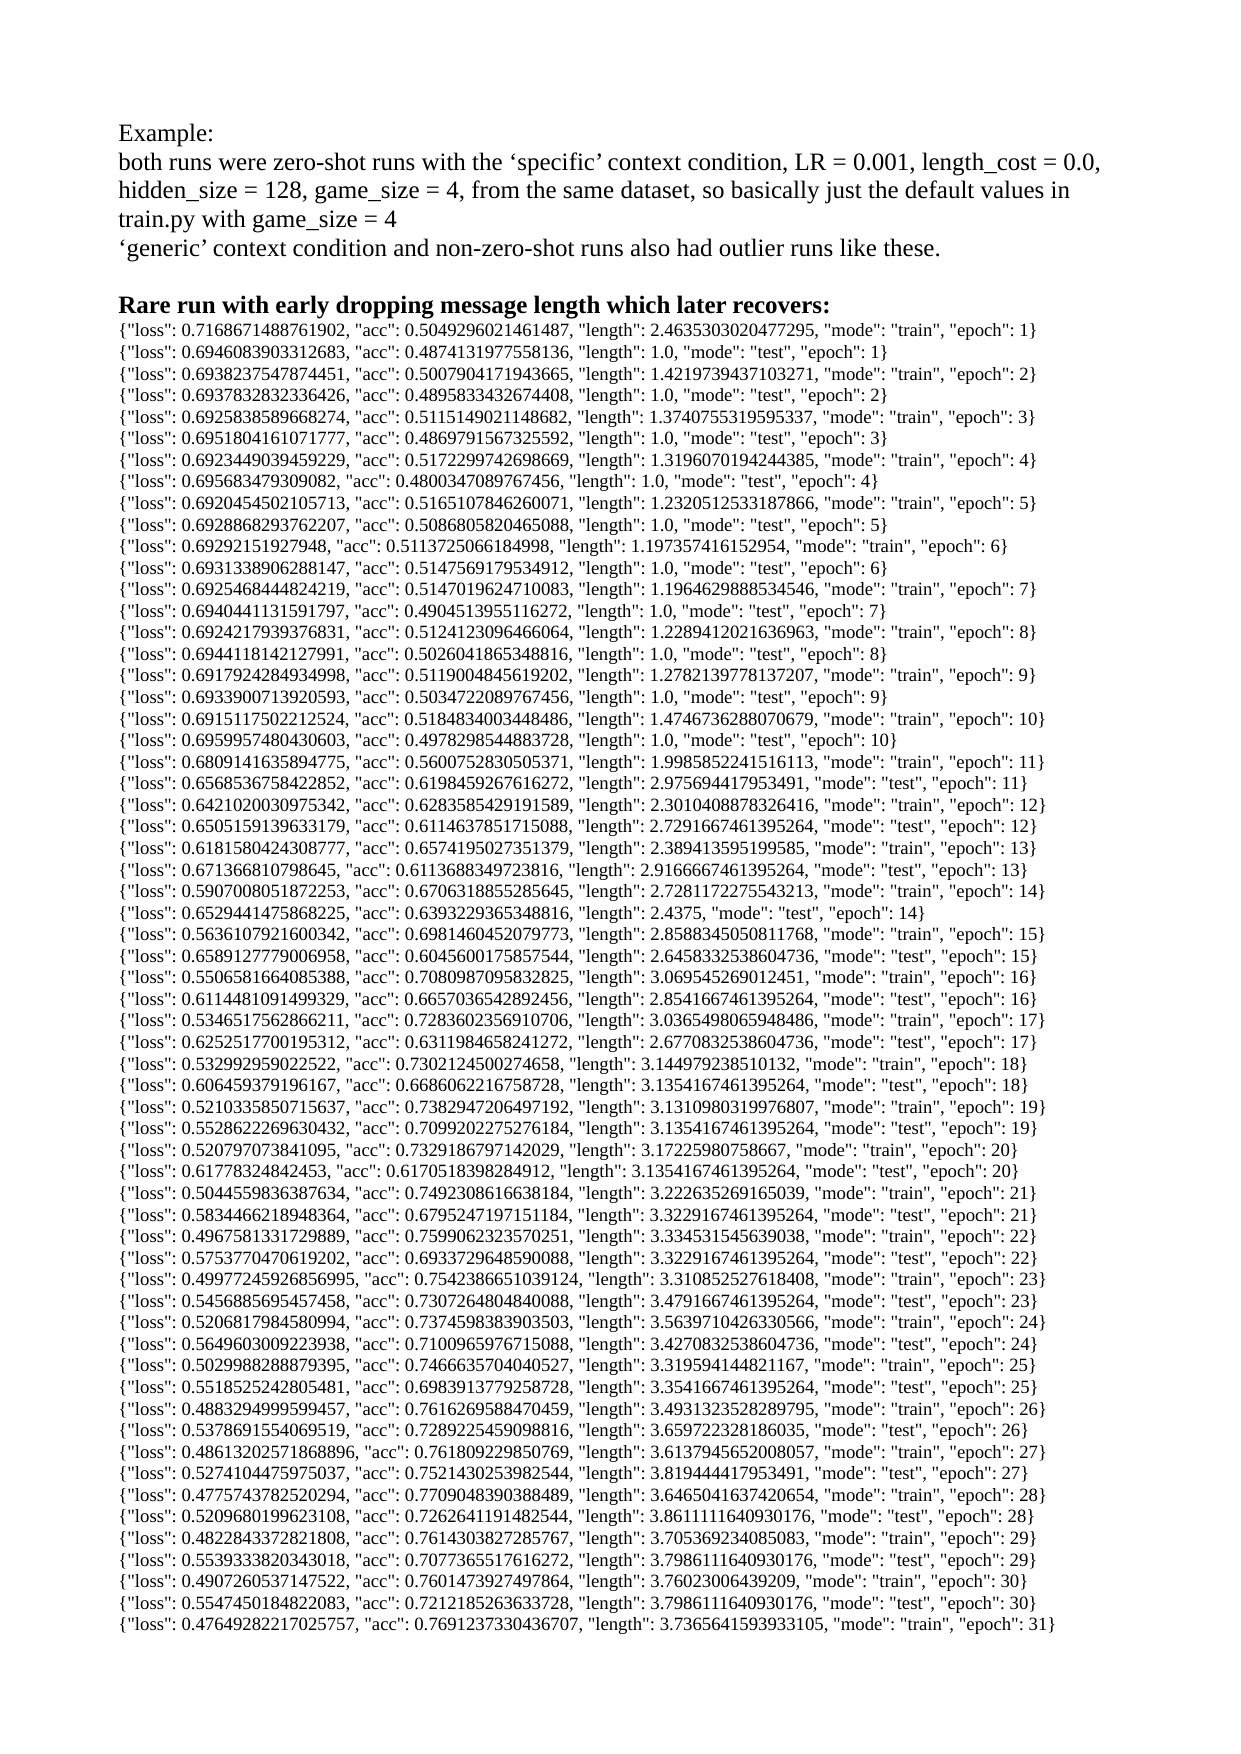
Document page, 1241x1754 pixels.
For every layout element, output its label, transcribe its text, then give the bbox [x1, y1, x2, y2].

text {"loss": 0.6946083903312683, "acc": 0.4874131977558136, "length": 1.0, "mode": "test", "epoch": 1} [118, 341, 1122, 362]
text {"loss": 0.5044559836387634, "acc": 0.7492308616638184, "length": 3.222635269165039, "mode": "train", "epoch": 21} [118, 1182, 1122, 1203]
text {"loss": 0.671366810798645, "acc": 0.6113688349723816, "length": 2.9166667461395264, "mode": "test", "epoch": 13} [118, 858, 1122, 880]
text {"loss": 0.5210335850715637, "acc": 0.7382947206497192, "length": 3.1310980319976807, "mode": "train", "epoch": 19} [118, 1096, 1122, 1117]
text {"loss": 0.5209680199623108, "acc": 0.7262641191482544, "length": 3.8611111640930176, "mode": "test", "epoch": 28} [118, 1505, 1122, 1527]
text Example: [118, 118, 1122, 147]
text {"loss": 0.6505159139633179, "acc": 0.6114637851715088, "length": 2.7291667461395264, "mode": "test", "epoch": 12} [118, 815, 1122, 837]
text {"loss": 0.6925468444824219, "acc": 0.5147019624710083, "length": 1.1964629888534546, "mode": "train", "epoch": 7} [118, 578, 1122, 600]
text {"loss": 0.6568536758422852, "acc": 0.6198459267616272, "length": 2.975694417953491, "mode": "test", "epoch": 11} [118, 772, 1122, 794]
text {"loss": 0.5378691554069519, "acc": 0.7289225459098816, "length": 3.659722328186035, "mode": "test", "epoch": 26} [118, 1419, 1122, 1441]
text {"loss": 0.6951804161071777, "acc": 0.4869791567325592, "length": 1.0, "mode": "test", "epoch": 3} [118, 427, 1122, 449]
text {"loss": 0.6924217939376831, "acc": 0.5124123096466064, "length": 1.2289412021636963, "mode": "train", "epoch": 8} [118, 621, 1122, 643]
text Rare run with early dropping message length which later recovers: [118, 291, 1122, 319]
text {"loss": 0.6928868293762207, "acc": 0.5086805820465088, "length": 1.0, "mode": "test", "epoch": 5} [118, 513, 1122, 535]
text {"loss": 0.5518525242805481, "acc": 0.6983913779258728, "length": 3.3541667461395264, "mode": "test", "epoch": 25} [118, 1376, 1122, 1397]
text {"loss": 0.48613202571868896, "acc": 0.761809229850769, "length": 3.6137945652008057, "mode": "train", "epoch": 27} [118, 1441, 1122, 1462]
text {"loss": 0.5547450184822083, "acc": 0.7212185263633728, "length": 3.7986111640930176, "mode": "test", "epoch": 30} [118, 1592, 1122, 1613]
text {"loss": 0.6917924284934998, "acc": 0.5119004845619202, "length": 1.2782139778137207, "mode": "train", "epoch": 9} [118, 664, 1122, 686]
text {"loss": 0.6925838589668274, "acc": 0.5115149021148682, "length": 1.3740755319595337, "mode": "train", "epoch": 3} [118, 406, 1122, 427]
text {"loss": 0.6931338906288147, "acc": 0.5147569179534912, "length": 1.0, "mode": "test", "epoch": 6} [118, 557, 1122, 578]
text {"loss": 0.5506581664085388, "acc": 0.7080987095832825, "length": 3.069545269012451, "mode": "train", "epoch": 16} [118, 966, 1122, 988]
text {"loss": 0.5539333820343018, "acc": 0.7077365517616272, "length": 3.7986111640930176, "mode": "test", "epoch": 29} [118, 1548, 1122, 1570]
text ‘generic’ context condition and non-zero-shot runs also had outlier runs like these. [118, 233, 1122, 262]
text {"loss": 0.6915117502212524, "acc": 0.5184834003448486, "length": 1.4746736288070679, "mode": "train", "epoch": 10} [118, 707, 1122, 729]
text {"loss": 0.606459379196167, "acc": 0.6686062216758728, "length": 3.1354167461395264, "mode": "test", "epoch": 18} [118, 1074, 1122, 1096]
text {"loss": 0.6114481091499329, "acc": 0.6657036542892456, "length": 2.8541667461395264, "mode": "test", "epoch": 16} [118, 988, 1122, 1009]
text {"loss": 0.5528622269630432, "acc": 0.7099202275276184, "length": 3.1354167461395264, "mode": "test", "epoch": 19} [118, 1117, 1122, 1139]
text {"loss": 0.6421020030975342, "acc": 0.6283585429191589, "length": 2.3010408878326416, "mode": "train", "epoch": 12} [118, 794, 1122, 815]
text {"loss": 0.5346517562866211, "acc": 0.7283602356910706, "length": 3.0365498065948486, "mode": "train", "epoch": 17} [118, 1009, 1122, 1031]
text {"loss": 0.520797073841095, "acc": 0.7329186797142029, "length": 3.17225980758667, "mode": "train", "epoch": 20} [118, 1139, 1122, 1160]
text {"loss": 0.6252517700195312, "acc": 0.6311984658241272, "length": 2.6770832538604736, "mode": "test", "epoch": 17} [118, 1031, 1122, 1052]
text {"loss": 0.4883294999599457, "acc": 0.7616269588470459, "length": 3.4931323528289795, "mode": "train", "epoch": 26} [118, 1397, 1122, 1419]
text {"loss": 0.5649603009223938, "acc": 0.7100965976715088, "length": 3.4270832538604736, "mode": "test", "epoch": 24} [118, 1333, 1122, 1354]
text {"loss": 0.5907008051872253, "acc": 0.6706318855285645, "length": 2.7281172275543213, "mode": "train", "epoch": 14} [118, 880, 1122, 902]
text {"loss": 0.4822843372821808, "acc": 0.7614303827285767, "length": 3.705369234085083, "mode": "train", "epoch": 29} [118, 1527, 1122, 1548]
text {"loss": 0.6923449039459229, "acc": 0.5172299742698669, "length": 1.3196070194244385, "mode": "train", "epoch": 4} [118, 449, 1122, 470]
text {"loss": 0.4967581331729889, "acc": 0.7599062323570251, "length": 3.334531545639038, "mode": "train", "epoch": 22} [118, 1225, 1122, 1247]
text {"loss": 0.49977245926856995, "acc": 0.7542386651039124, "length": 3.310852527618408, "mode": "train", "epoch": 23} [118, 1268, 1122, 1290]
text {"loss": 0.6529441475868225, "acc": 0.6393229365348816, "length": 2.4375, "mode": "test", "epoch": 14} [118, 902, 1122, 923]
text {"loss": 0.5206817984580994, "acc": 0.7374598383903503, "length": 3.5639710426330566, "mode": "train", "epoch": 24} [118, 1311, 1122, 1333]
text {"loss": 0.5834466218948364, "acc": 0.6795247197151184, "length": 3.3229167461395264, "mode": "test", "epoch": 21} [118, 1203, 1122, 1225]
text {"loss": 0.47649282217025757, "acc": 0.7691237330436707, "length": 3.7365641593933105, "mode": "train", "epoch": 31} [118, 1613, 1122, 1635]
text {"loss": 0.5274104475975037, "acc": 0.7521430253982544, "length": 3.819444417953491, "mode": "test", "epoch": 27} [118, 1462, 1122, 1484]
text {"loss": 0.5753770470619202, "acc": 0.6933729648590088, "length": 3.3229167461395264, "mode": "test", "epoch": 22} [118, 1247, 1122, 1268]
text {"loss": 0.7168671488761902, "acc": 0.5049296021461487, "length": 2.4635303020477295, "mode": "train", "epoch": 1} [118, 319, 1122, 341]
text both runs were zero-shot runs with the ‘specific’ context condition, LR = 0.001, length_cost = 0.0, hidden_size = 128, game_size = 4, from the same dataset, so basically just the default values in train.py with game_size = 4 [118, 147, 1122, 233]
text {"loss": 0.5636107921600342, "acc": 0.6981460452079773, "length": 2.8588345050811768, "mode": "train", "epoch": 15} [118, 923, 1122, 945]
text {"loss": 0.4775743782520294, "acc": 0.7709048390388489, "length": 3.6465041637420654, "mode": "train", "epoch": 28} [118, 1484, 1122, 1505]
text {"loss": 0.6589127779006958, "acc": 0.6045600175857544, "length": 2.6458332538604736, "mode": "test", "epoch": 15} [118, 945, 1122, 966]
text {"loss": 0.69292151927948, "acc": 0.5113725066184998, "length": 1.197357416152954, "mode": "train", "epoch": 6} [118, 535, 1122, 557]
text {"loss": 0.6938237547874451, "acc": 0.5007904171943665, "length": 1.4219739437103271, "mode": "train", "epoch": 2} [118, 362, 1122, 384]
text {"loss": 0.6959957480430603, "acc": 0.4978298544883728, "length": 1.0, "mode": "test", "epoch": 10} [118, 729, 1122, 751]
text {"loss": 0.6181580424308777, "acc": 0.6574195027351379, "length": 2.389413595199585, "mode": "train", "epoch": 13} [118, 837, 1122, 858]
text {"loss": 0.6940441131591797, "acc": 0.4904513955116272, "length": 1.0, "mode": "test", "epoch": 7} [118, 600, 1122, 621]
text {"loss": 0.6933900713920593, "acc": 0.5034722089767456, "length": 1.0, "mode": "test", "epoch": 9} [118, 686, 1122, 707]
text {"loss": 0.5029988288879395, "acc": 0.7466635704040527, "length": 3.319594144821167, "mode": "train", "epoch": 25} [118, 1354, 1122, 1376]
text {"loss": 0.5456885695457458, "acc": 0.7307264804840088, "length": 3.4791667461395264, "mode": "test", "epoch": 23} [118, 1290, 1122, 1311]
text {"loss": 0.6809141635894775, "acc": 0.5600752830505371, "length": 1.9985852241516113, "mode": "train", "epoch": 11} [118, 751, 1122, 772]
text {"loss": 0.532992959022522, "acc": 0.7302124500274658, "length": 3.144979238510132, "mode": "train", "epoch": 18} [118, 1052, 1122, 1074]
text {"loss": 0.6944118142127991, "acc": 0.5026041865348816, "length": 1.0, "mode": "test", "epoch": 8} [118, 643, 1122, 664]
text {"loss": 0.4907260537147522, "acc": 0.7601473927497864, "length": 3.76023006439209, "mode": "train", "epoch": 30} [118, 1570, 1122, 1592]
text {"loss": 0.6920454502105713, "acc": 0.5165107846260071, "length": 1.2320512533187866, "mode": "train", "epoch": 5} [118, 492, 1122, 513]
text {"loss": 0.61778324842453, "acc": 0.6170518398284912, "length": 3.1354167461395264, "mode": "test", "epoch": 20} [118, 1160, 1122, 1182]
text {"loss": 0.695683479309082, "acc": 0.4800347089767456, "length": 1.0, "mode": "test", "epoch": 4} [118, 470, 1122, 492]
text {"loss": 0.6937832832336426, "acc": 0.4895833432674408, "length": 1.0, "mode": "test", "epoch": 2} [118, 384, 1122, 406]
